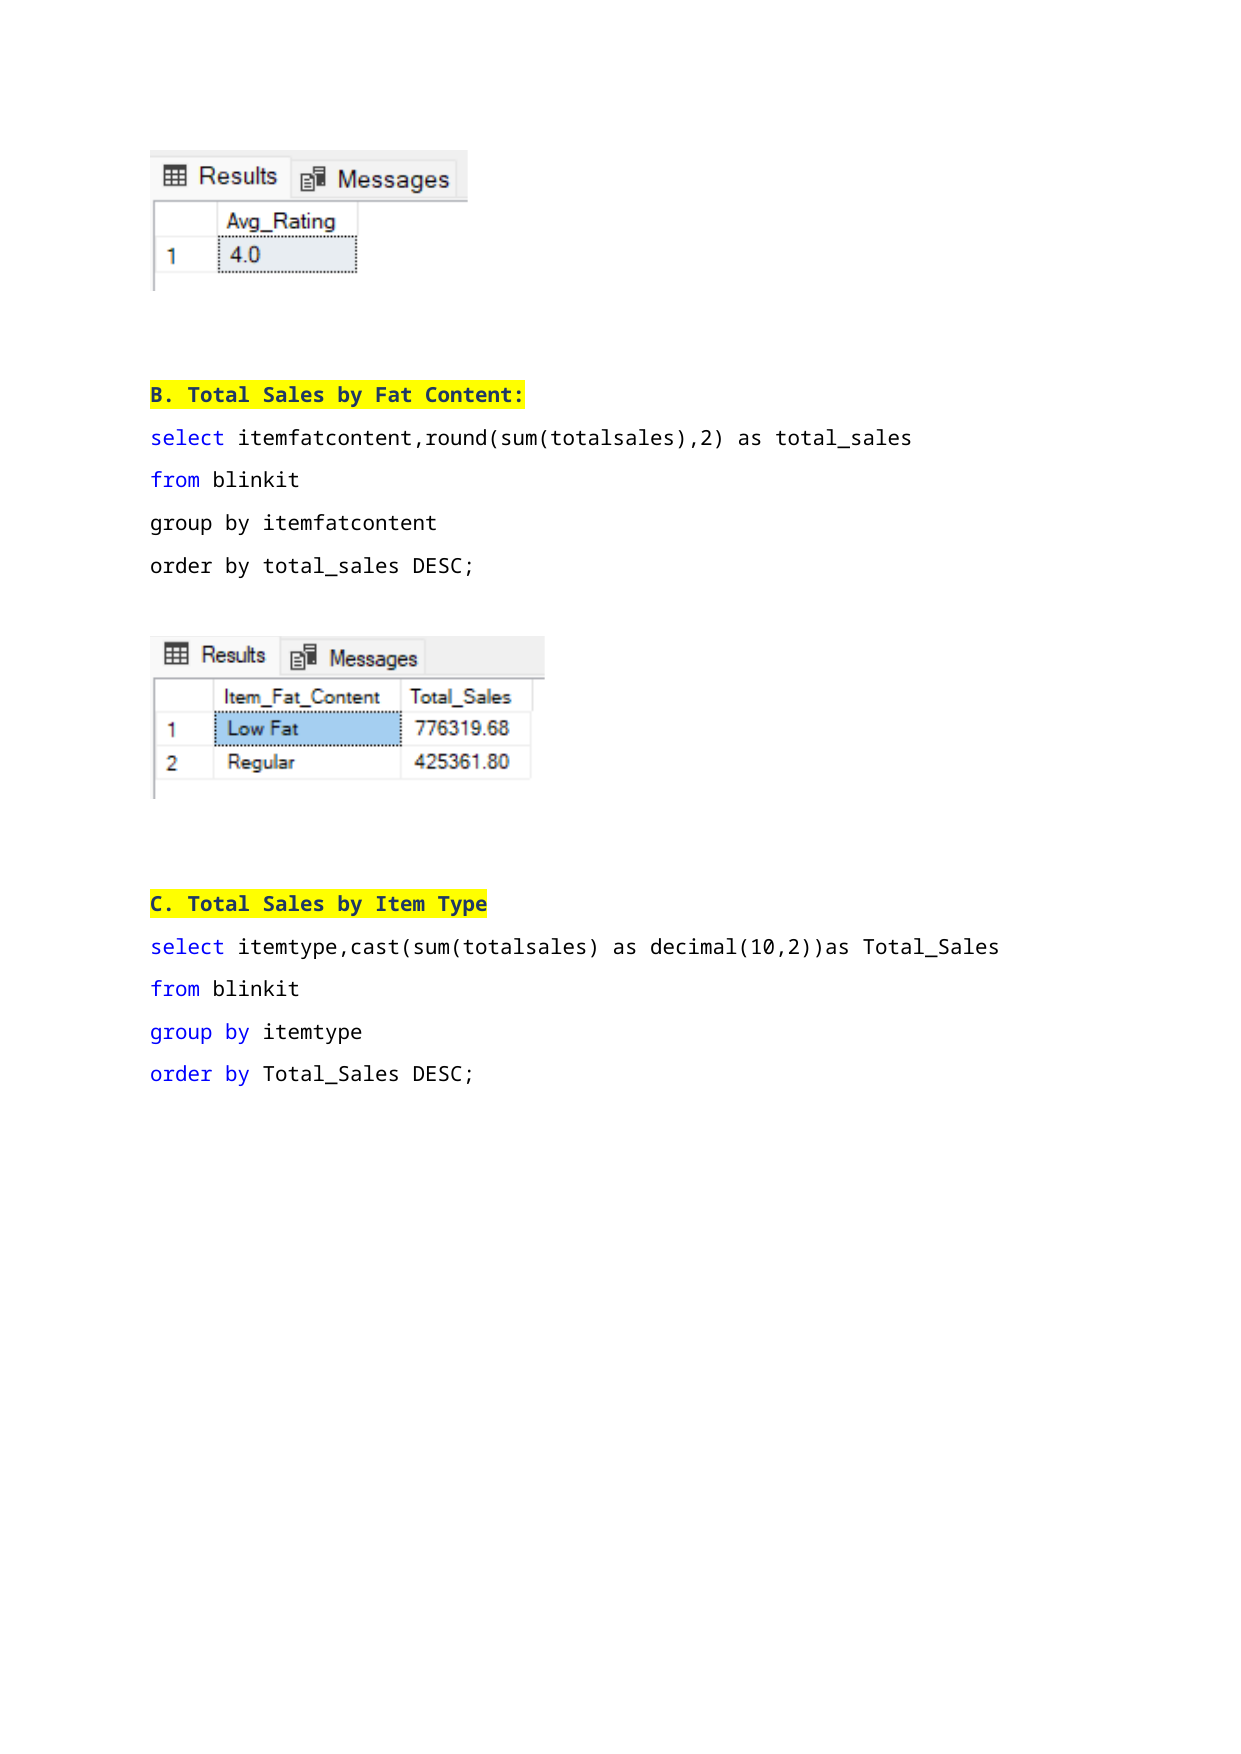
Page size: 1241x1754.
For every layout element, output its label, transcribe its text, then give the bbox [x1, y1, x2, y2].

text group by itemtype [150, 1017, 1090, 1045]
text from blinkit [150, 466, 1090, 494]
text order by total_sales DESC; [150, 551, 1090, 579]
text select itemfatcontent,round(sum(totalsales),2) as total_sales [150, 423, 1090, 451]
text C. Total Sales by Item Type [150, 889, 1090, 918]
text group by itemfatcontent [150, 508, 1090, 537]
text order by Total_Sales DESC; [150, 1059, 1090, 1088]
text select itemtype,cast(sum(totalsales) as decimal(10,2))as Total_Sales [150, 932, 1090, 960]
picture [150, 150, 468, 291]
text from blinkit [150, 974, 1090, 1003]
picture [150, 636, 545, 799]
text B. Total Sales by Fat Content: [150, 380, 1090, 409]
